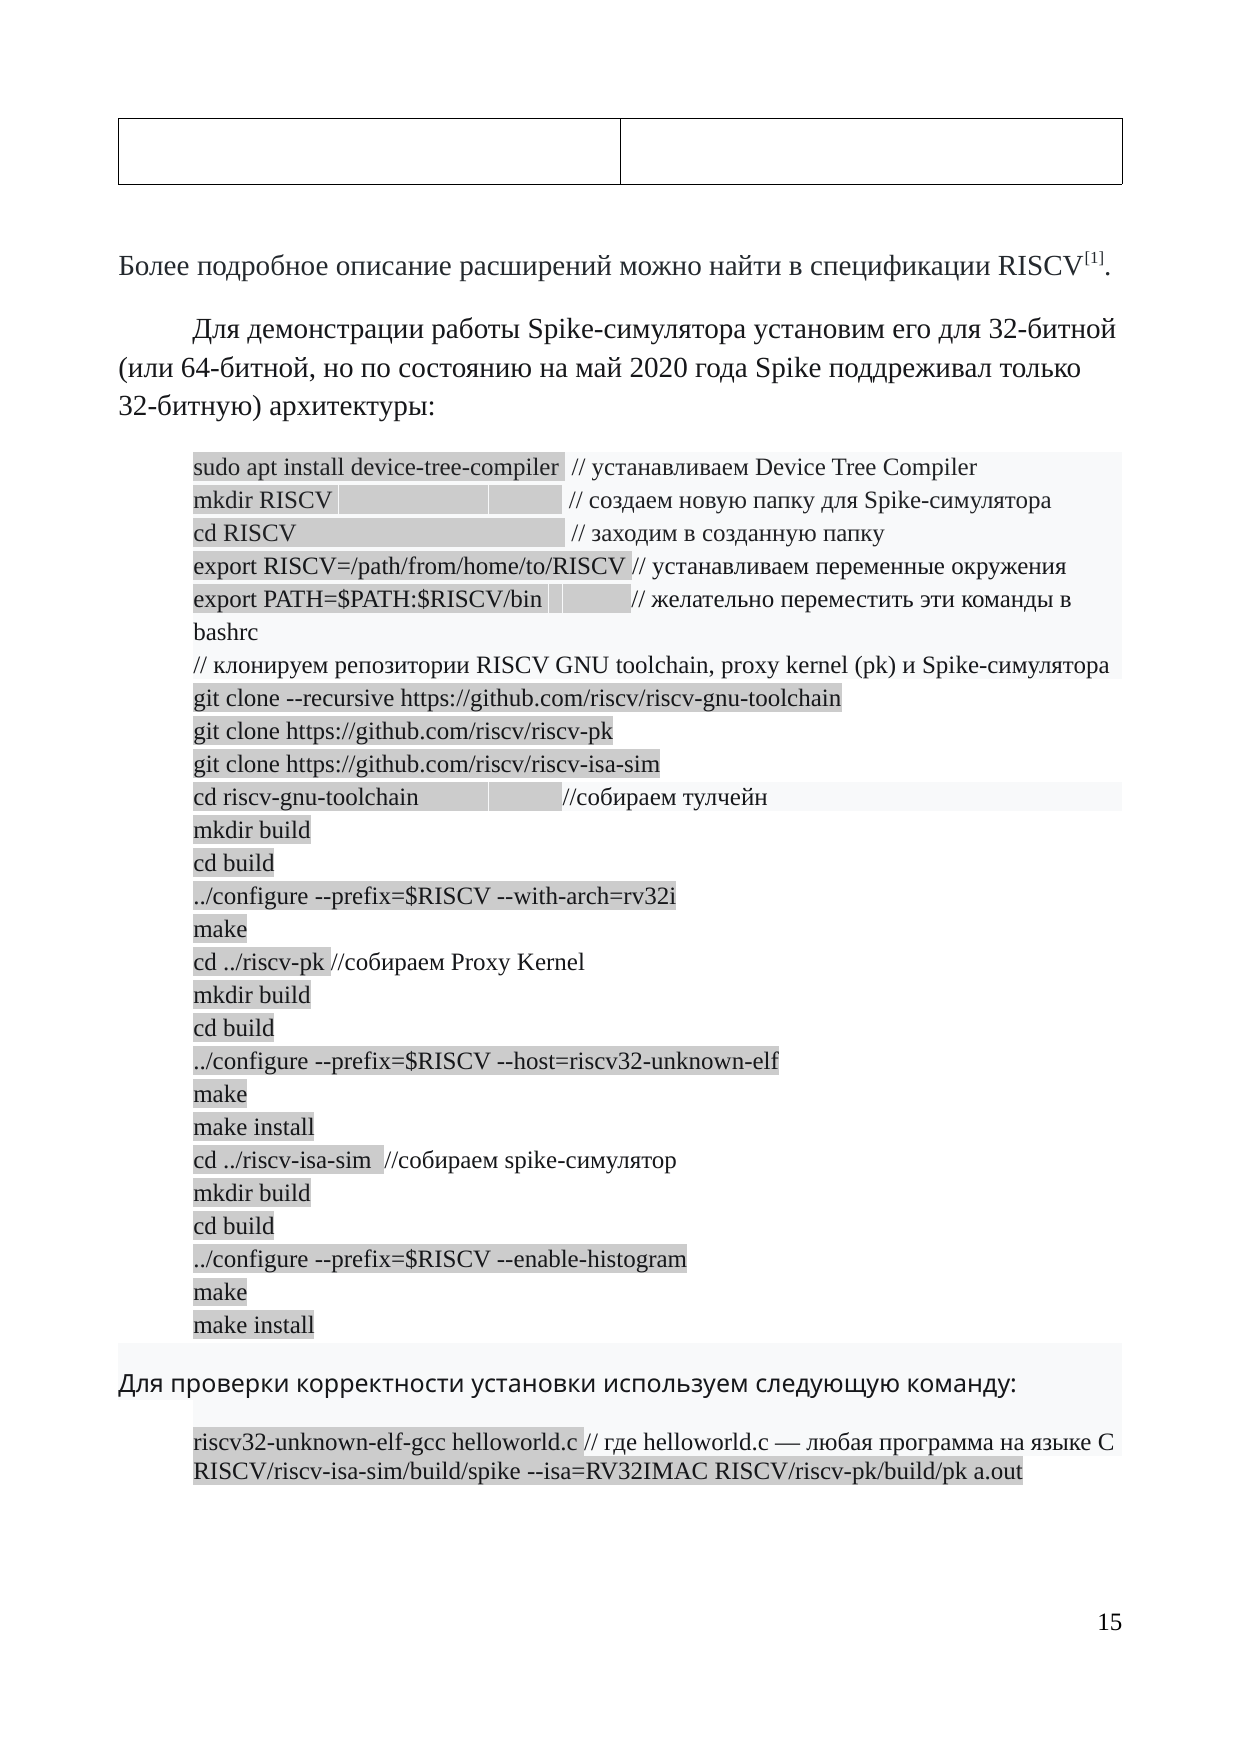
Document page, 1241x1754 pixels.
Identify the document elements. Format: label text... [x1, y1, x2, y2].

text cd ../riscv-pk //собираем Proxy Kernel [193, 947, 1122, 976]
text git clone --recursive https://github.com/riscv/riscv-gnu-toolchain [193, 683, 1122, 712]
table_cell [119, 119, 620, 183]
text Более подробное описание расширений можно найти в спецификации RISCV[1]. [118, 248, 1122, 281]
text make install [193, 1310, 1122, 1339]
text Для проверки корректности установки используем следующую команду: [118, 1343, 1122, 1400]
text ../configure --prefix=$RISCV --enable-histogram [193, 1244, 1122, 1273]
text make [193, 914, 1122, 943]
text cd build [193, 848, 1122, 877]
text ../configure --prefix=$RISCV --host=riscv32-unknown-elf [193, 1046, 1122, 1075]
text export PATH=$PATH:$RISCV/bin // желательно переместить эти команды в bashrc [193, 584, 1122, 646]
text Для демонстрации работы Spike-симулятора установим его для 32-битной (или 64-битной, но по состоянию на май 2020 года Spike поддреживал только 32-битную) архитектуры: [118, 311, 1122, 422]
text git clone https://github.com/riscv/riscv-isa-sim [193, 749, 1122, 778]
text cd build [193, 1211, 1122, 1240]
text export RISCV=/path/from/home/to/RISCV // устанавливаем переменные окружения [193, 551, 1122, 580]
text make install [193, 1112, 1122, 1141]
text riscv32-unknown-elf-gcc helloworld.c // где helloworld.c — любая программа на языке С [193, 1400, 1122, 1456]
text sudo apt install device-tree-compiler // устанавливаем Device Tree Compiler [193, 452, 1122, 481]
text make [193, 1277, 1122, 1306]
text // клонируем репозитории RISCV GNU toolchain, proxy kernel (pk) и Spike-симулятора [193, 650, 1122, 679]
text mkdir build [193, 1178, 1122, 1207]
text git clone https://github.com/riscv/riscv-pk [193, 716, 1122, 745]
text cd riscv-gnu-toolchain //собираем тулчейн [193, 782, 1122, 811]
text cd build [193, 1013, 1122, 1042]
text RISCV/riscv-isa-sim/build/spike --isa=RV32IMAC RISCV/riscv-pk/build/pk a.out [193, 1456, 1122, 1485]
text mkdir build [193, 815, 1122, 844]
text ../configure --prefix=$RISCV --with-arch=rv32i [193, 881, 1122, 910]
text mkdir build [193, 980, 1122, 1009]
table_cell [621, 119, 1122, 183]
text cd ../riscv-isa-sim //собираем spike-симулятор [193, 1145, 1122, 1174]
text mkdir RISCV // создаем новую папку для Spike-симулятора [193, 485, 1122, 514]
text make [193, 1079, 1122, 1108]
text cd RISCV // заходим в созданную папку [193, 518, 1122, 547]
